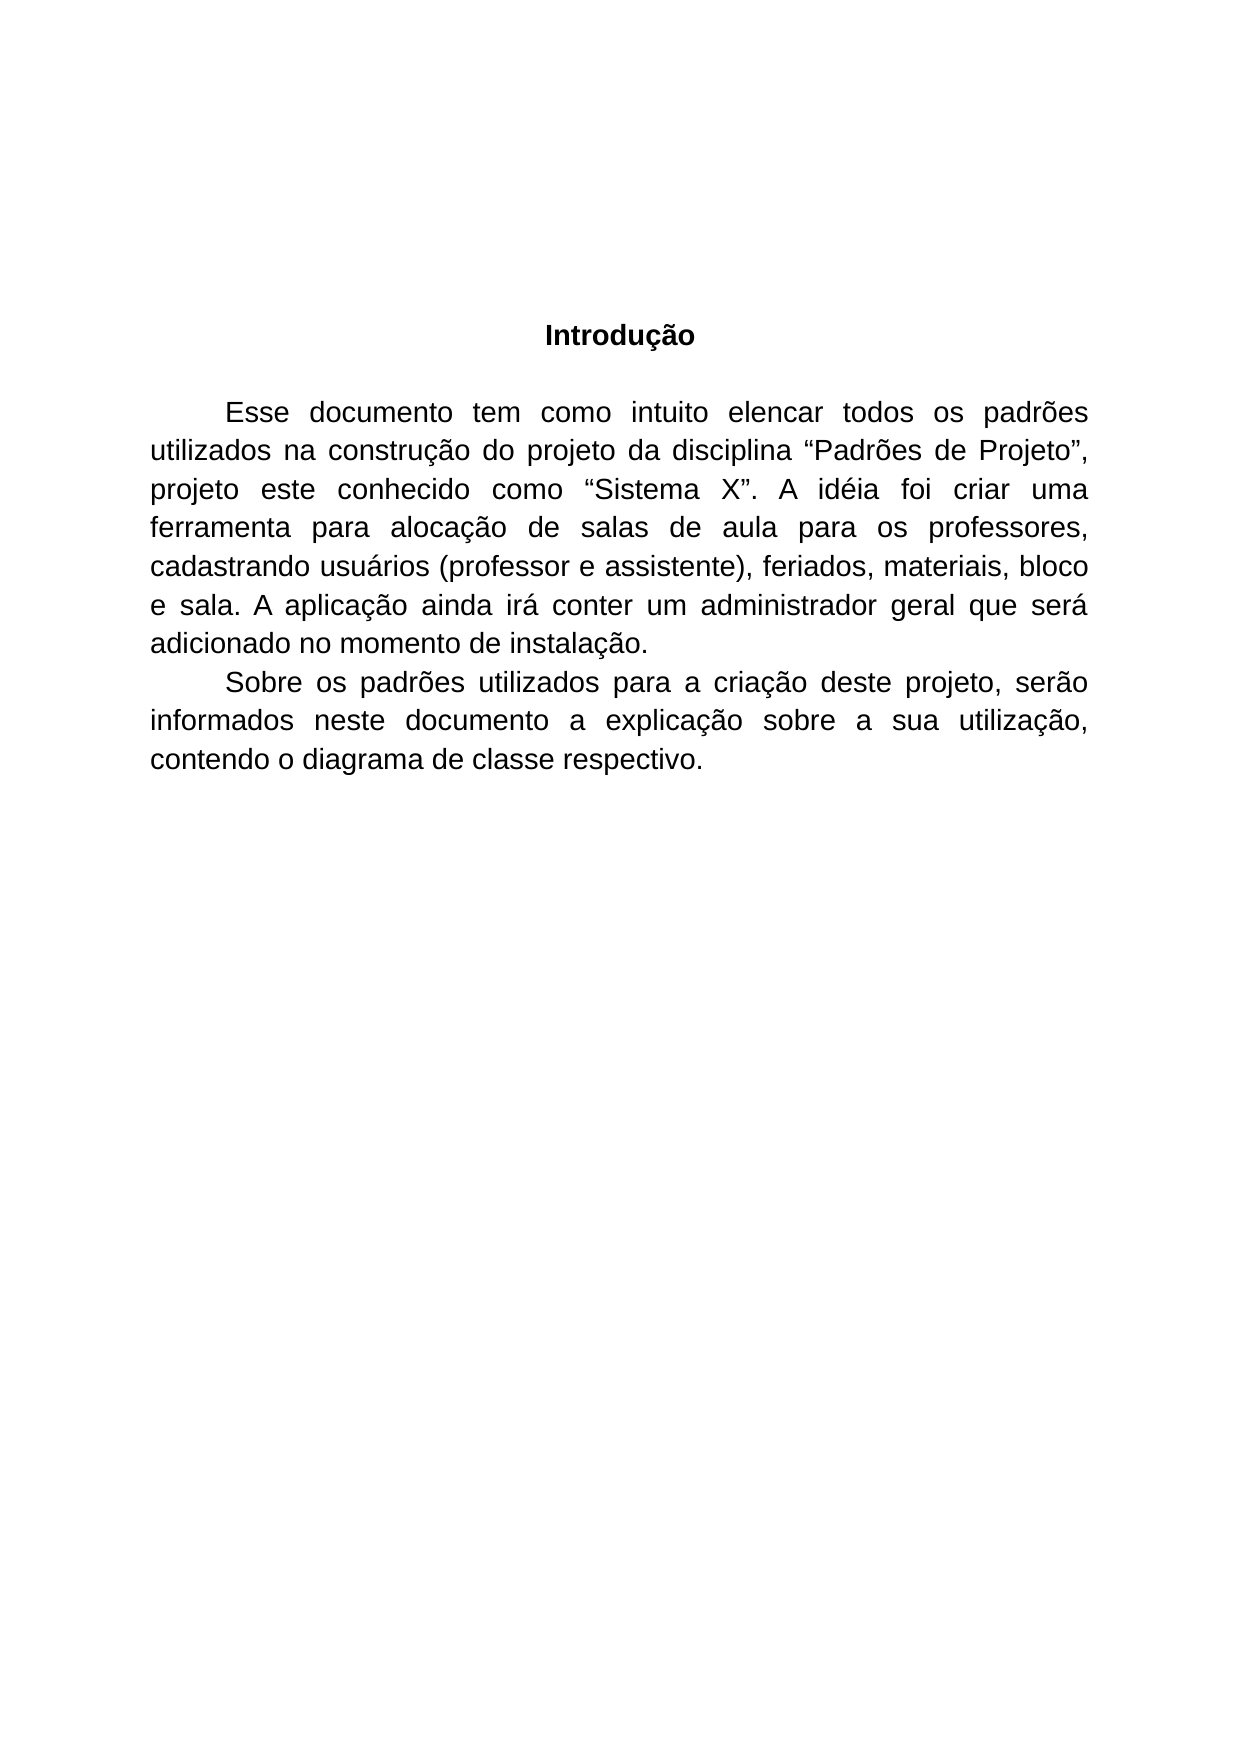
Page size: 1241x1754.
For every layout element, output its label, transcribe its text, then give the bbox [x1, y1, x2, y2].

text Esse documento tem como intuito elencar todos os padrões utilizados na construção do projeto da disciplina “Padrões de Projeto”, projeto este conhecido como “Sistema X”. A idéia foi criar uma ferramenta para alocação de salas de aula para os professores, cadastrando usuários (professor e assistente), feriados, materiais, bloco e sala. A aplicação ainda irá conter um administrador geral que será adicionado no momento de instalação. [150, 395, 1090, 659]
text Sobre os padrões utilizados para a criação deste projeto, serão informados neste documento a explicação sobre a sua utilização, contendo o diagrama de classe respectivo. [150, 664, 1090, 775]
text Introdução [150, 318, 1090, 351]
